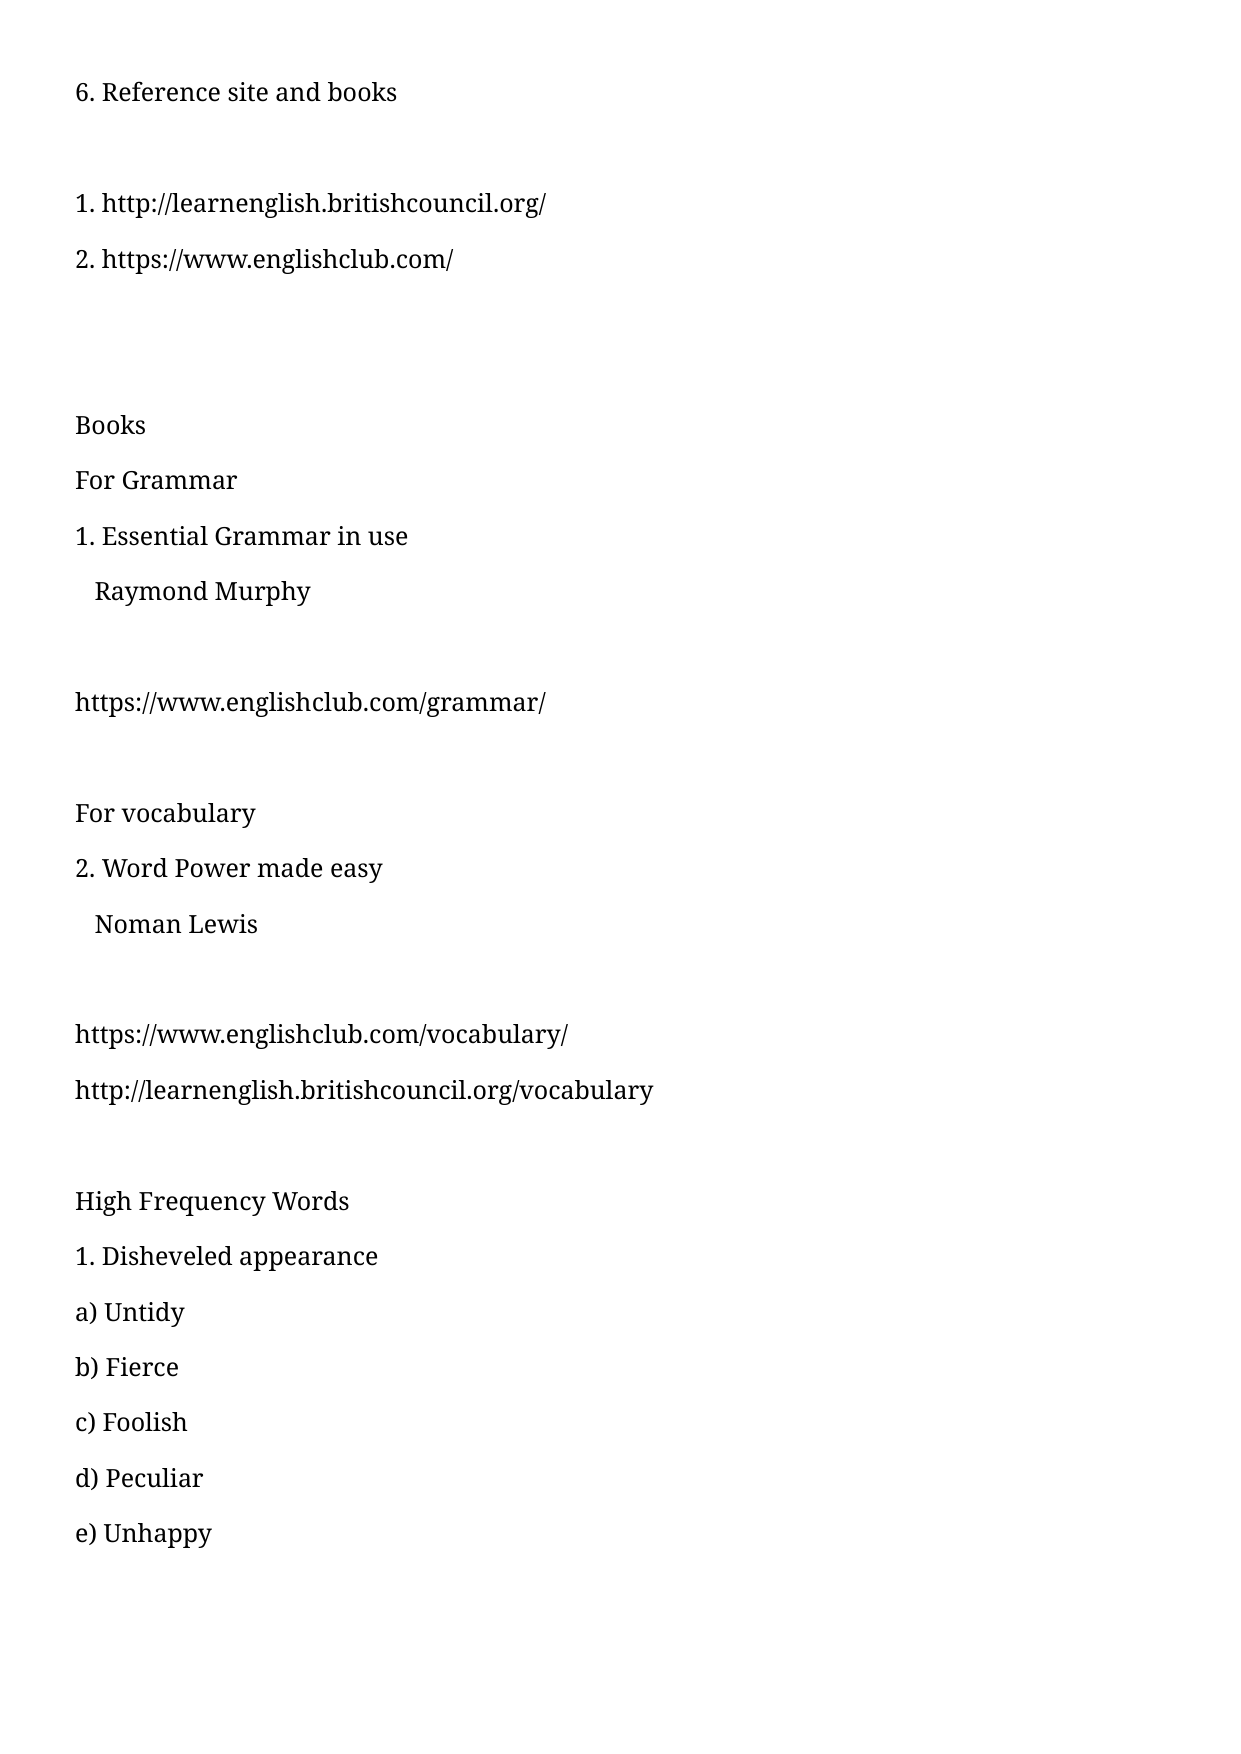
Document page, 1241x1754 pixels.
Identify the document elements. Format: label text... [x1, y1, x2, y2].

text 1. Disheveled appearance [75, 1239, 1122, 1273]
text b) Fierce [75, 1349, 1122, 1384]
text 1. http://learnenglish.britishcouncil.org/ [75, 186, 1122, 220]
text For vocabulary [75, 795, 1122, 829]
text For Grammar [75, 463, 1122, 497]
text e) Unhappy [75, 1516, 1122, 1550]
text Raymond Murphy [75, 574, 1122, 608]
text https://www.englishclub.com/grammar/ [75, 684, 1122, 719]
text High Frequency Words [75, 1183, 1122, 1217]
text c) Foolish [75, 1405, 1122, 1439]
text Noman Lewis [75, 906, 1122, 940]
text a) Untidy [75, 1294, 1122, 1328]
text 2. https://www.englishclub.com/ [75, 241, 1122, 275]
text http://learnenglish.britishcouncil.org/vocabulary [75, 1072, 1122, 1107]
text Books [75, 407, 1122, 442]
text 6. Reference site and books [75, 75, 1122, 109]
text d) Peculiar [75, 1460, 1122, 1494]
text 2. Word Power made easy [75, 851, 1122, 885]
text https://www.englishclub.com/vocabulary/ [75, 1017, 1122, 1051]
text 1. Essential Grammar in use [75, 518, 1122, 552]
